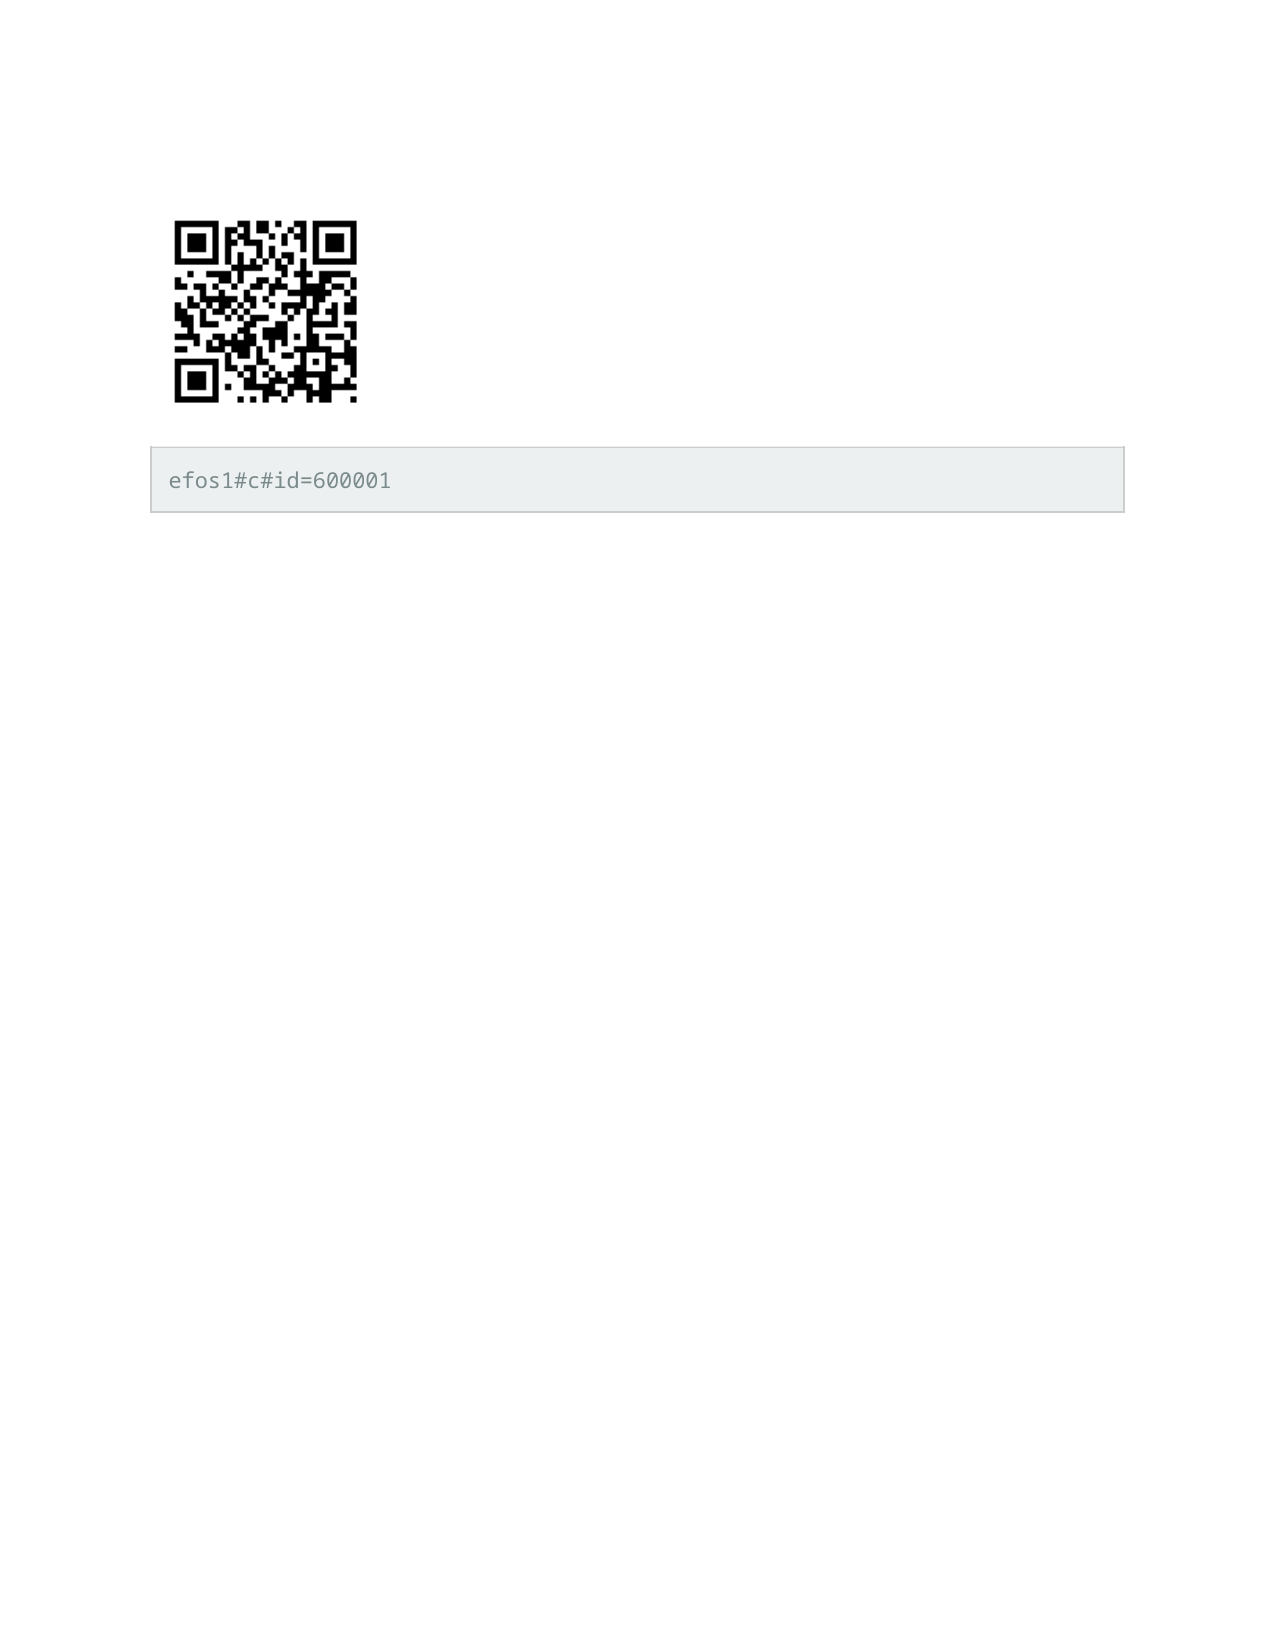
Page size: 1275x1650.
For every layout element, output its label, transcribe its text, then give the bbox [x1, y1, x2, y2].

text efos1#c#id=600001 [152, 448, 1123, 511]
